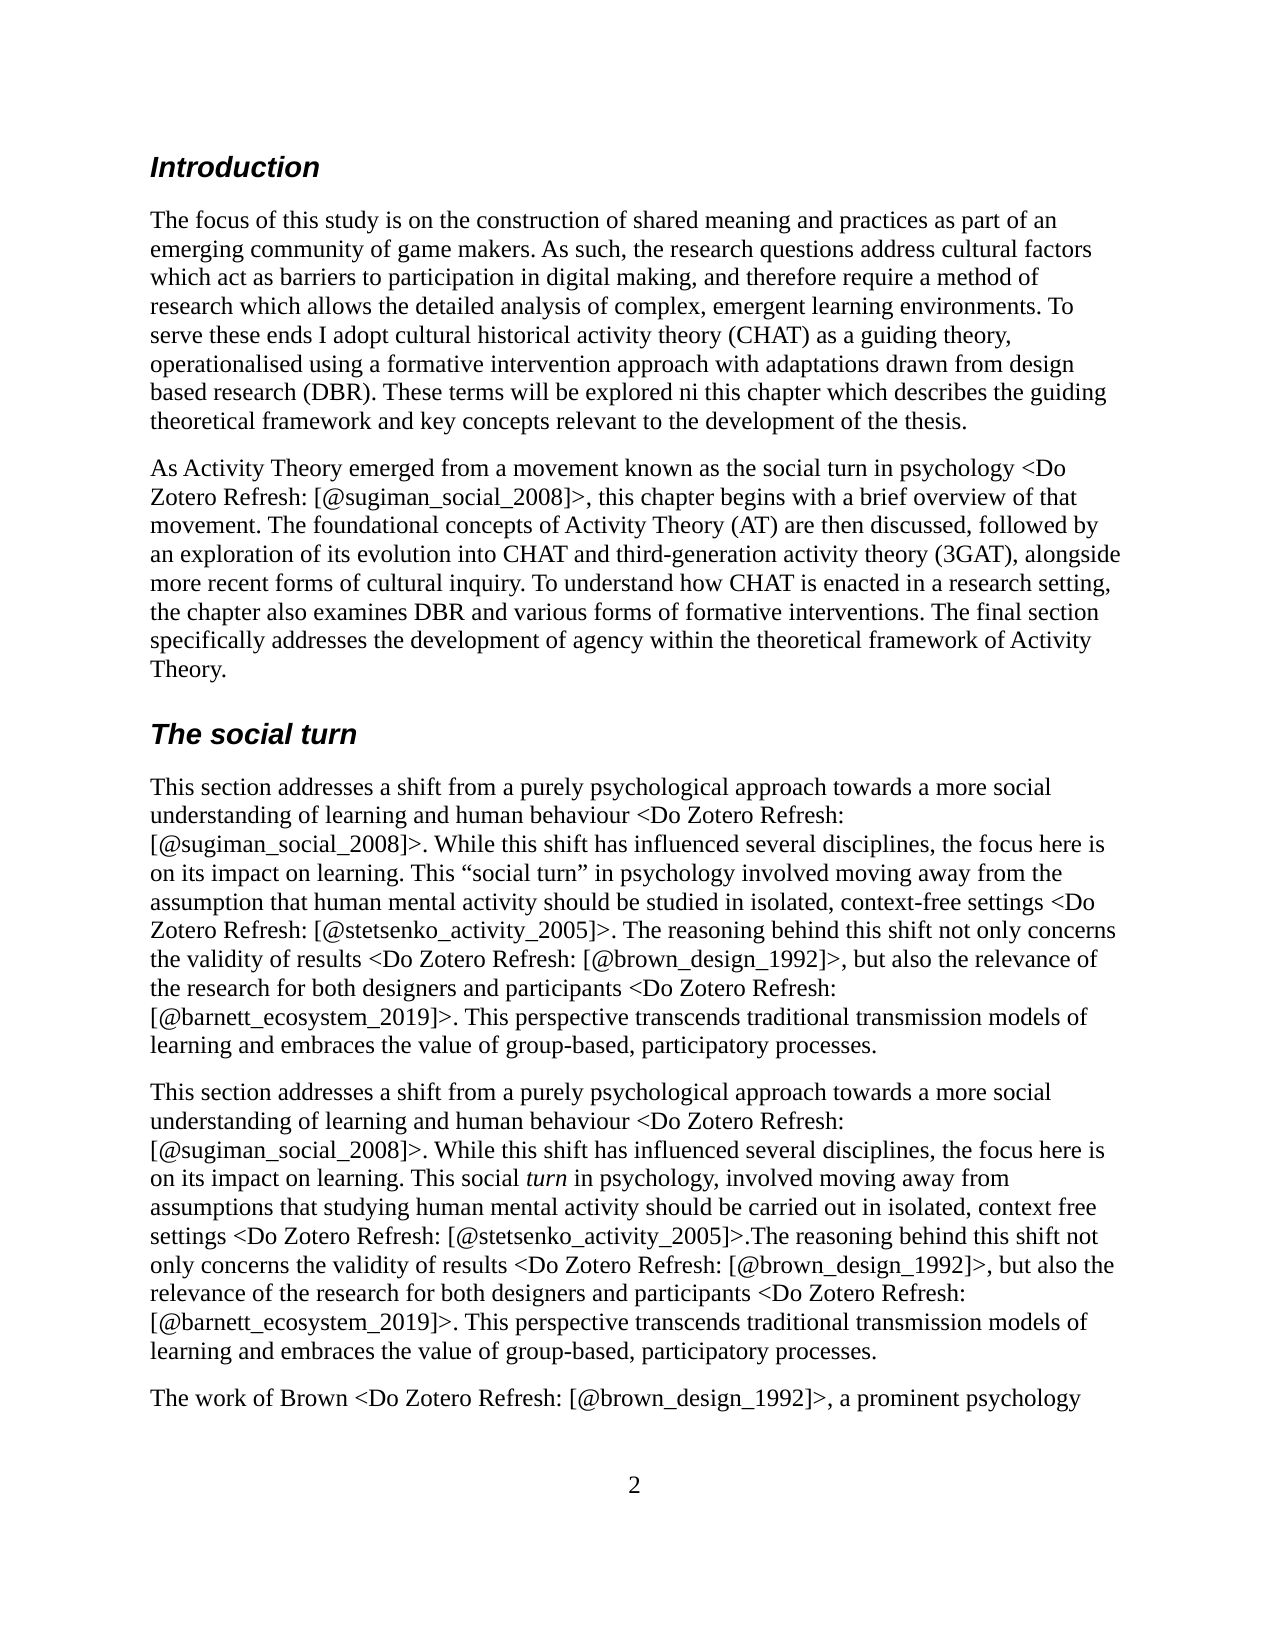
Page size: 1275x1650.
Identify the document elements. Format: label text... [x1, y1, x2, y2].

text This section addresses a shift from a purely psychological approach towards a more social understanding of learning and human behaviour <Do Zotero Refresh: [@sugiman_social_2008]>. While this shift has influenced several disciplines, the focus here is on its impact on learning. This social turn in psychology, involved moving away from assumptions that studying human mental activity should be carried out in isolated, context free settings <Do Zotero Refresh: [@stetsenko_activity_2005]>.The reasoning behind this shift not only concerns the validity of results <Do Zotero Refresh: [@brown_design_1992]>, but also the relevance of the research for both designers and participants <Do Zotero Refresh: [@barnett_ecosystem_2019]>. This perspective transcends traditional transmission models of learning and embraces the value of group-based, participatory processes. [150, 1077, 1125, 1365]
subtitle The social turn [150, 717, 1125, 750]
text This section addresses a shift from a purely psychological approach towards a more social understanding of learning and human behaviour <Do Zotero Refresh: [@sugiman_social_2008]>. While this shift has influenced several disciplines, the focus here is on its impact on learning. This “social turn” in psychology involved moving away from the assumption that human mental activity should be studied in isolated, context-free settings <Do Zotero Refresh: [@stetsenko_activity_2005]>. The reasoning behind this shift not only concerns the validity of results <Do Zotero Refresh: [@brown_design_1992]>, but also the relevance of the research for both designers and participants <Do Zotero Refresh: [@barnett_ecosystem_2019]>. This perspective transcends traditional transmission models of learning and embraces the value of group-based, participatory processes. [150, 772, 1125, 1059]
text The work of Brown <Do Zotero Refresh: [@brown_design_1992]>, a prominent psychology [150, 1383, 1125, 1411]
text As Activity Theory emerged from a movement known as the social turn in psychology <Do Zotero Refresh: [@sugiman_social_2008]>, this chapter begins with a brief overview of that movement. The foundational concepts of Activity Theory (AT) are then discussed, followed by an exploration of its evolution into CHAT and third-generation activity theory (3GAT), alongside more recent forms of cultural inquiry. To understand how CHAT is enacted in a research setting, the chapter also examines DBR and various forms of formative interventions. The final section specifically addresses the development of agency within the theoretical framework of Activity Theory. [150, 453, 1125, 683]
subtitle Introduction [150, 150, 1125, 183]
text The focus of this study is on the construction of shared meaning and practices as part of an emerging community of game makers. As such, the research questions address cultural factors which act as barriers to participation in digital making, and therefore require a method of research which allows the detailed analysis of complex, emergent learning environments. To serve these ends I adopt cultural historical activity theory (CHAT) as a guiding theory, operationalised using a formative intervention approach with adaptations drawn from design based research (DBR). These terms will be explored ni this chapter which describes the guiding theoretical framework and key concepts relevant to the development of the thesis. [150, 205, 1125, 435]
